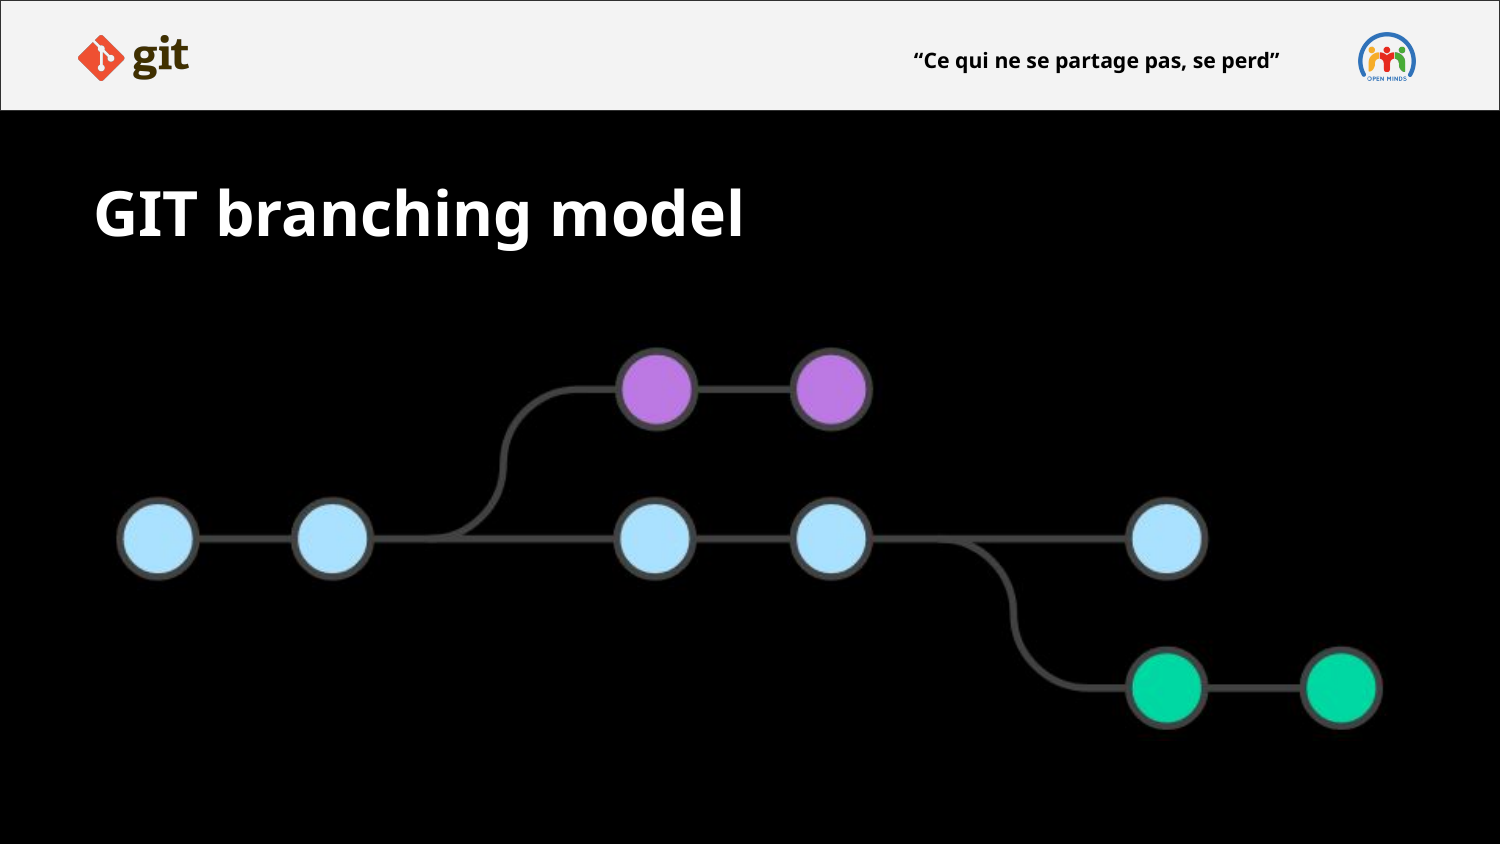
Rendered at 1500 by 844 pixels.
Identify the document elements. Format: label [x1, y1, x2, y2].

picture [1358, 32, 1416, 81]
picture [87, 340, 1416, 741]
picture [78, 35, 189, 81]
